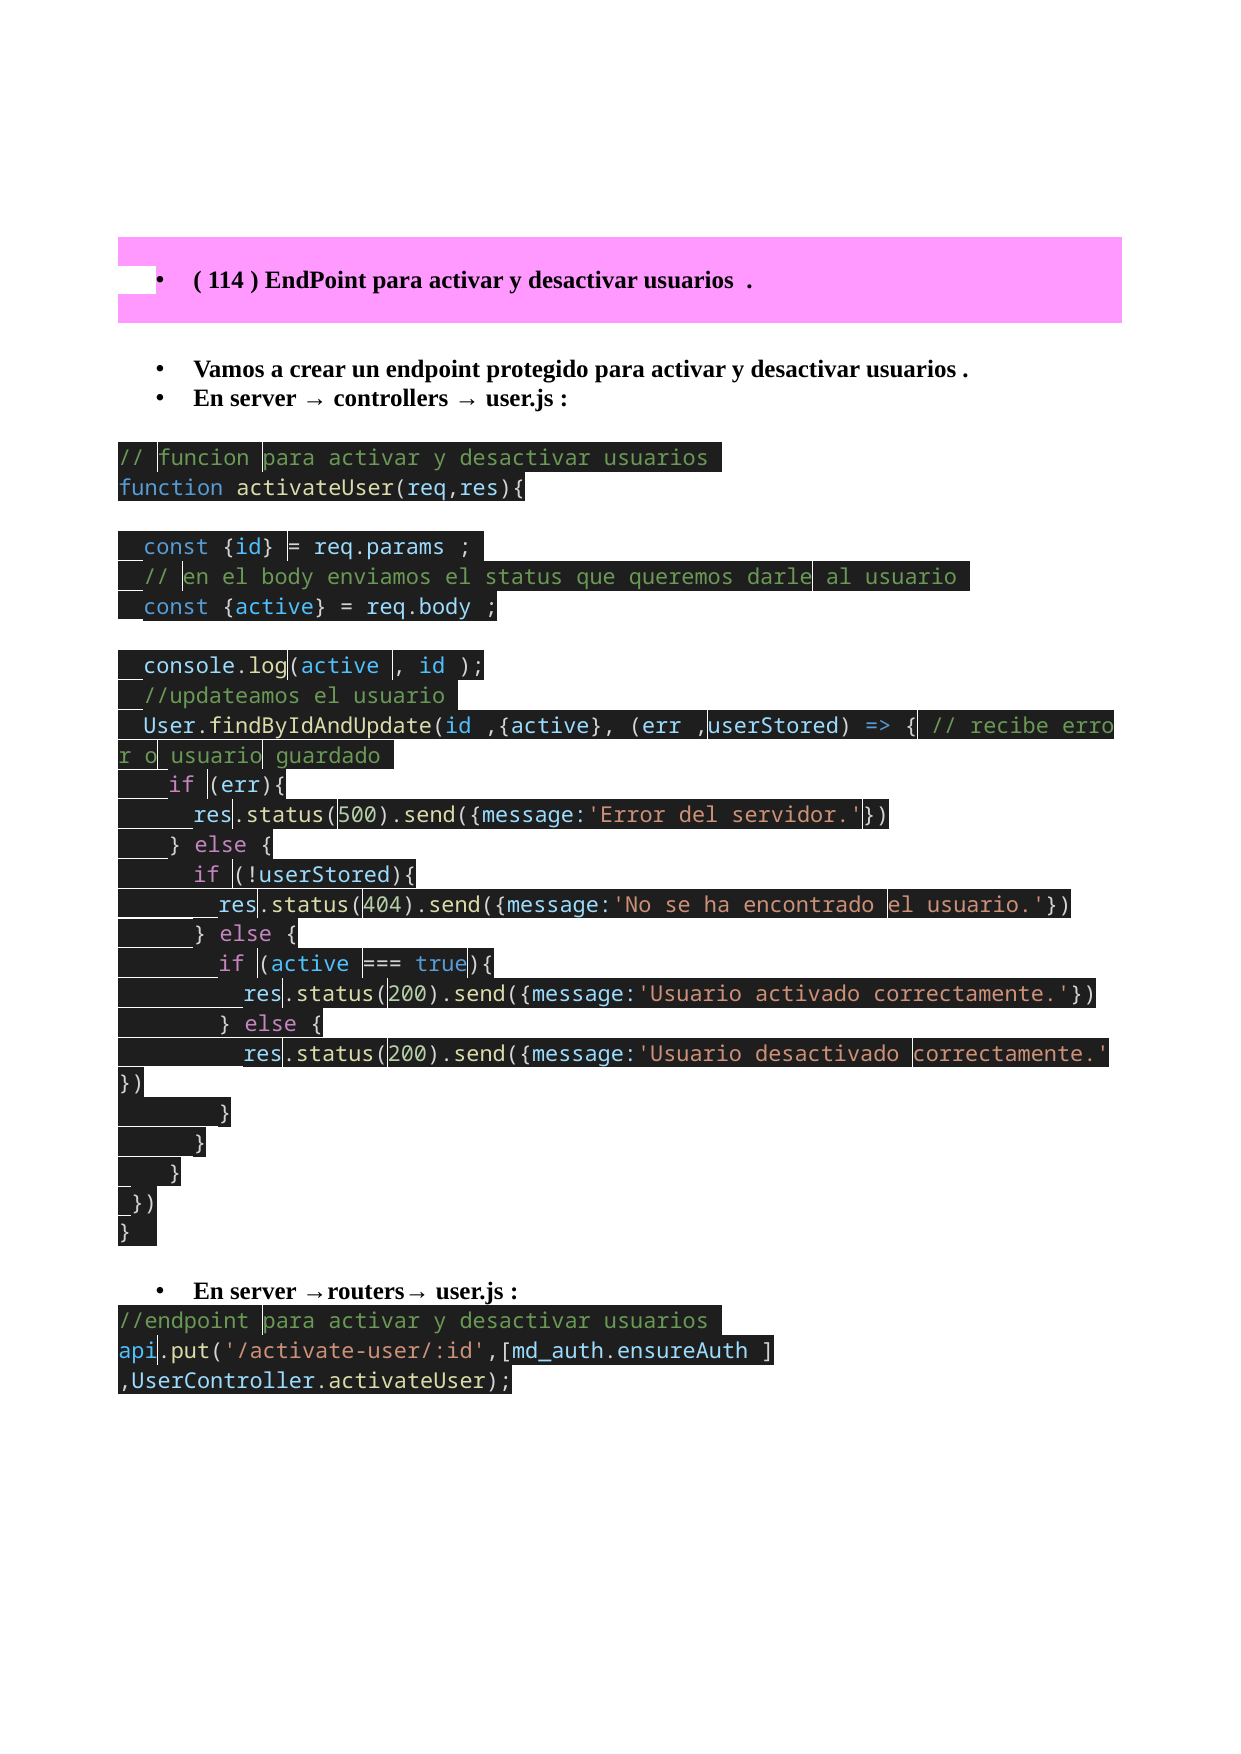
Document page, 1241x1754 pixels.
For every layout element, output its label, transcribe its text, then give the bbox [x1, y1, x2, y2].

text const {active} = req.body ; [118, 591, 1122, 621]
text res.status(200).send({message:'Usuario desactivado correctamente.'}) [118, 1037, 1122, 1097]
text if (!userStored){ [118, 859, 1122, 888]
text const {id} = req.params ; [118, 531, 1122, 561]
text if (err){ [118, 769, 1122, 799]
text api.put('/activate-user/:id',[md_auth.ensureAuth ],UserController.activateUser); [118, 1335, 1122, 1394]
text } [118, 1097, 1122, 1127]
text } else { [118, 918, 1122, 948]
list Vamos a crear un endpoint protegido para activar y desactivar usuarios . [156, 353, 1122, 382]
text res.status(404).send({message:'No se ha encontrado el usuario.'}) [118, 888, 1122, 918]
text //updateamos el usuario [118, 680, 1122, 710]
text function activateUser(req,res){ [118, 472, 1122, 501]
text res.status(500).send({message:'Error del servidor.'}) [118, 799, 1122, 829]
text // funcion para activar y desactivar usuarios [118, 442, 1122, 472]
text res.status(200).send({message:'Usuario activado correctamente.'}) [118, 978, 1122, 1008]
text } else { [118, 1008, 1122, 1037]
text } [118, 1127, 1122, 1157]
text } [118, 1157, 1122, 1186]
text } [118, 1216, 1122, 1246]
text //endpoint para activar y desactivar usuarios [118, 1305, 1122, 1335]
text if (active === true){ [118, 948, 1122, 978]
list En server →routers→ user.js : [156, 1276, 1122, 1305]
text // en el body enviamos el status que queremos darle al usuario [118, 561, 1122, 591]
text }) [118, 1186, 1122, 1216]
text } else { [118, 829, 1122, 859]
text User.findByIdAndUpdate(id ,{active}, (err ,userStored) => { // recibe error o usuario guardado [118, 710, 1122, 769]
list En server → controllers → user.js : [156, 382, 1122, 412]
text console.log(active , id ); [118, 650, 1122, 680]
list ( 114 ) EndPoint para activar y desactivar usuarios . [156, 266, 1122, 294]
